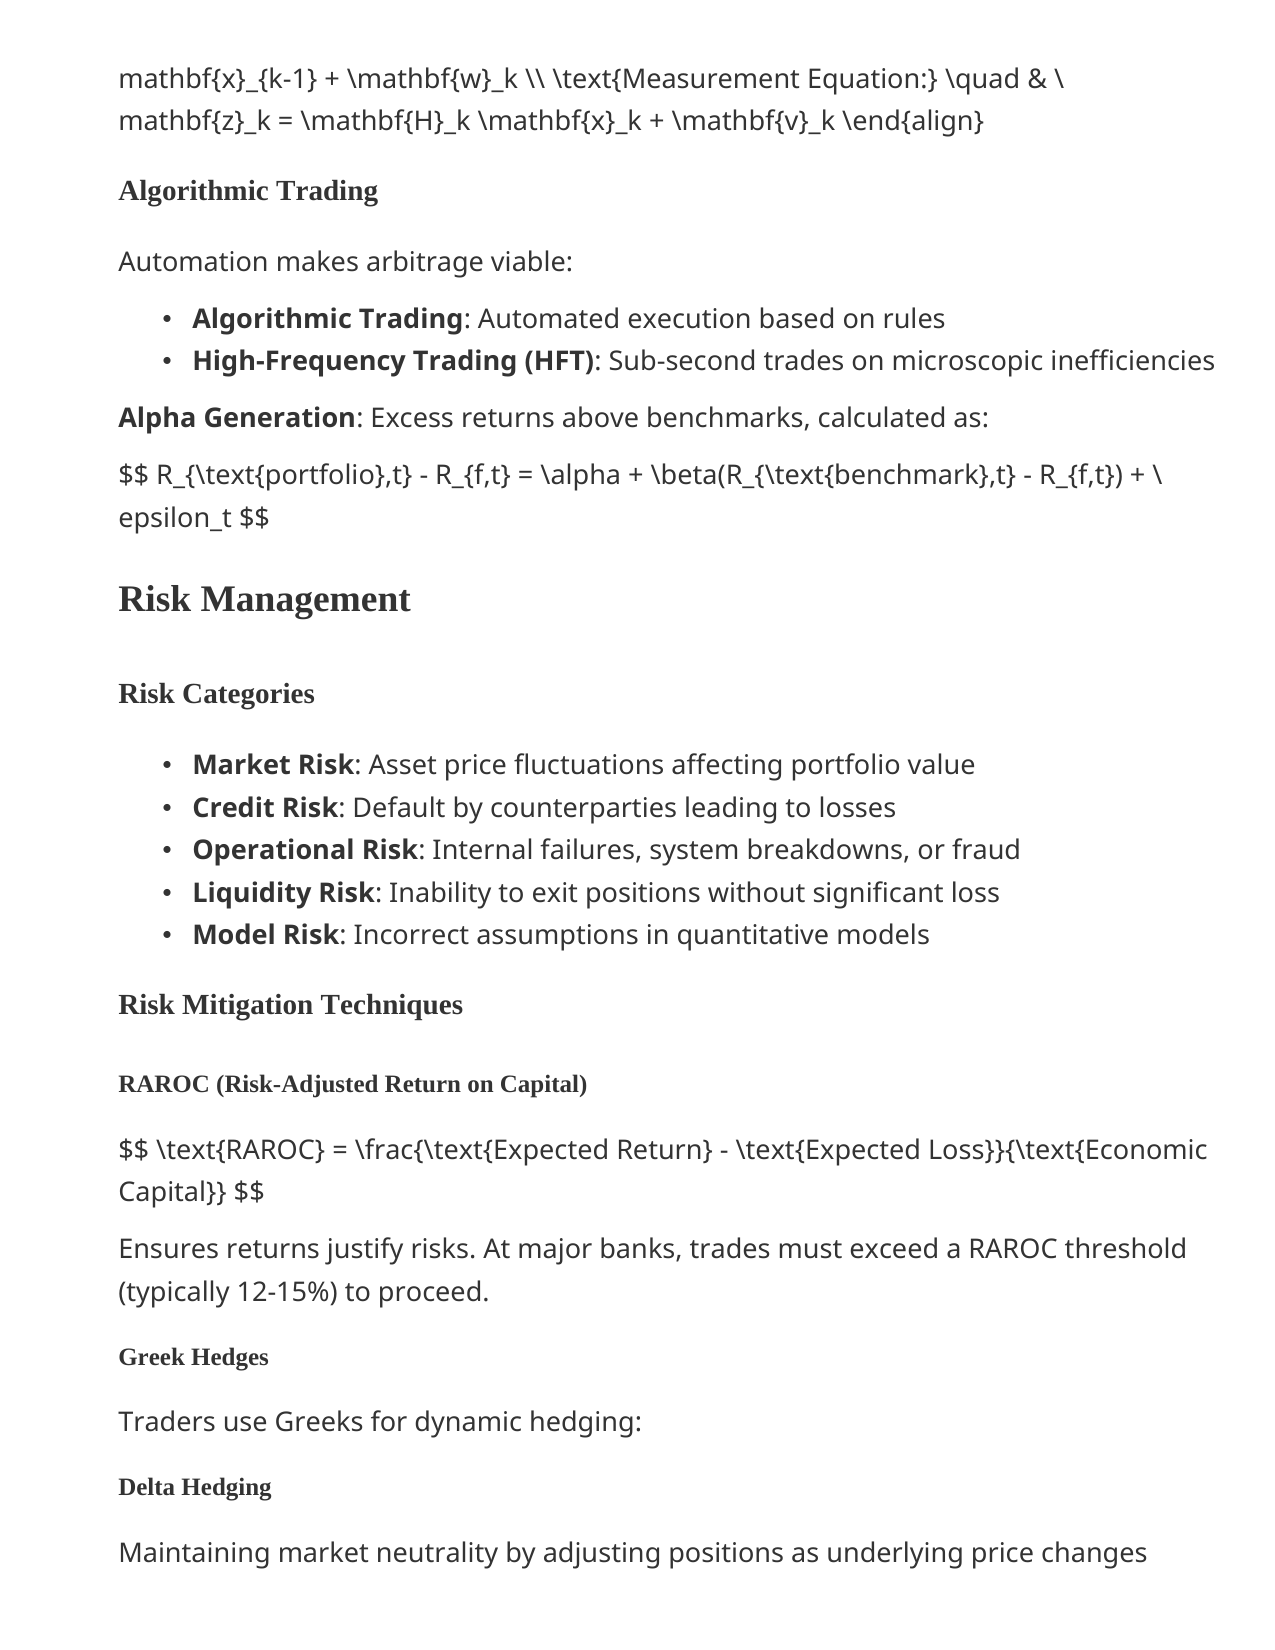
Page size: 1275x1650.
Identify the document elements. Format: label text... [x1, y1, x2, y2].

list Operational Risk: Internal failures, system breakdowns, or fraud [162, 831, 1216, 867]
text Ensures returns justify risks. At major banks, trades must exceed a RAROC threshold (typically 12-15%) to proceed. [118, 1230, 1216, 1309]
list Liquidity Risk: Inability to exit positions without significant loss [162, 873, 1216, 910]
list Market Risk: Asset price fluctuations affecting portfolio value [162, 746, 1216, 783]
subtitle Risk Management [118, 576, 1216, 619]
text $$ R_{\text{portfolio},t} - R_{f,t} = \alpha + \beta(R_{\text{benchmark},t} - R_{f,t}) + \epsilon_t $$ [118, 456, 1216, 535]
subtitle Delta Hedging [118, 1472, 1216, 1501]
subtitle Greek Hedges [118, 1342, 1216, 1370]
subtitle Risk Categories [118, 676, 1216, 710]
list Credit Risk: Default by counterparties leading to losses [162, 788, 1216, 825]
subtitle RAROC (Risk-Adjusted Return on Capital) [118, 1069, 1216, 1098]
text Automation makes arbitrage viable: [118, 242, 1216, 279]
text Maintaining market neutrality by adjusting positions as underlying price changes [118, 1534, 1216, 1571]
subtitle Risk Mitigation Techniques [118, 987, 1216, 1021]
text Traders use Greeks for dynamic hedging: [118, 1403, 1216, 1440]
list Algorithmic Trading: Automated execution based on rules [162, 299, 1216, 336]
list High-Frequency Trading (HFT): Sub-second trades on microscopic inefficiencies [162, 342, 1216, 379]
text mathbf{x}_{k-1} + \mathbf{w}_k \\ \text{Measurement Equation:} \quad & \mathbf{z}_k = \mathbf{H}_k \mathbf{x}_k + \mathbf{v}_k \end{align} [118, 59, 1216, 138]
text $$ \text{RAROC} = \frac{\text{Expected Return} - \text{Expected Loss}}{\text{Economic Capital}} $$ [118, 1130, 1216, 1209]
list Model Risk: Incorrect assumptions in quantitative models [162, 915, 1216, 952]
subtitle Algorithmic Trading [118, 173, 1216, 207]
text Alpha Generation: Excess returns above benchmarks, calculated as: [118, 399, 1216, 436]
